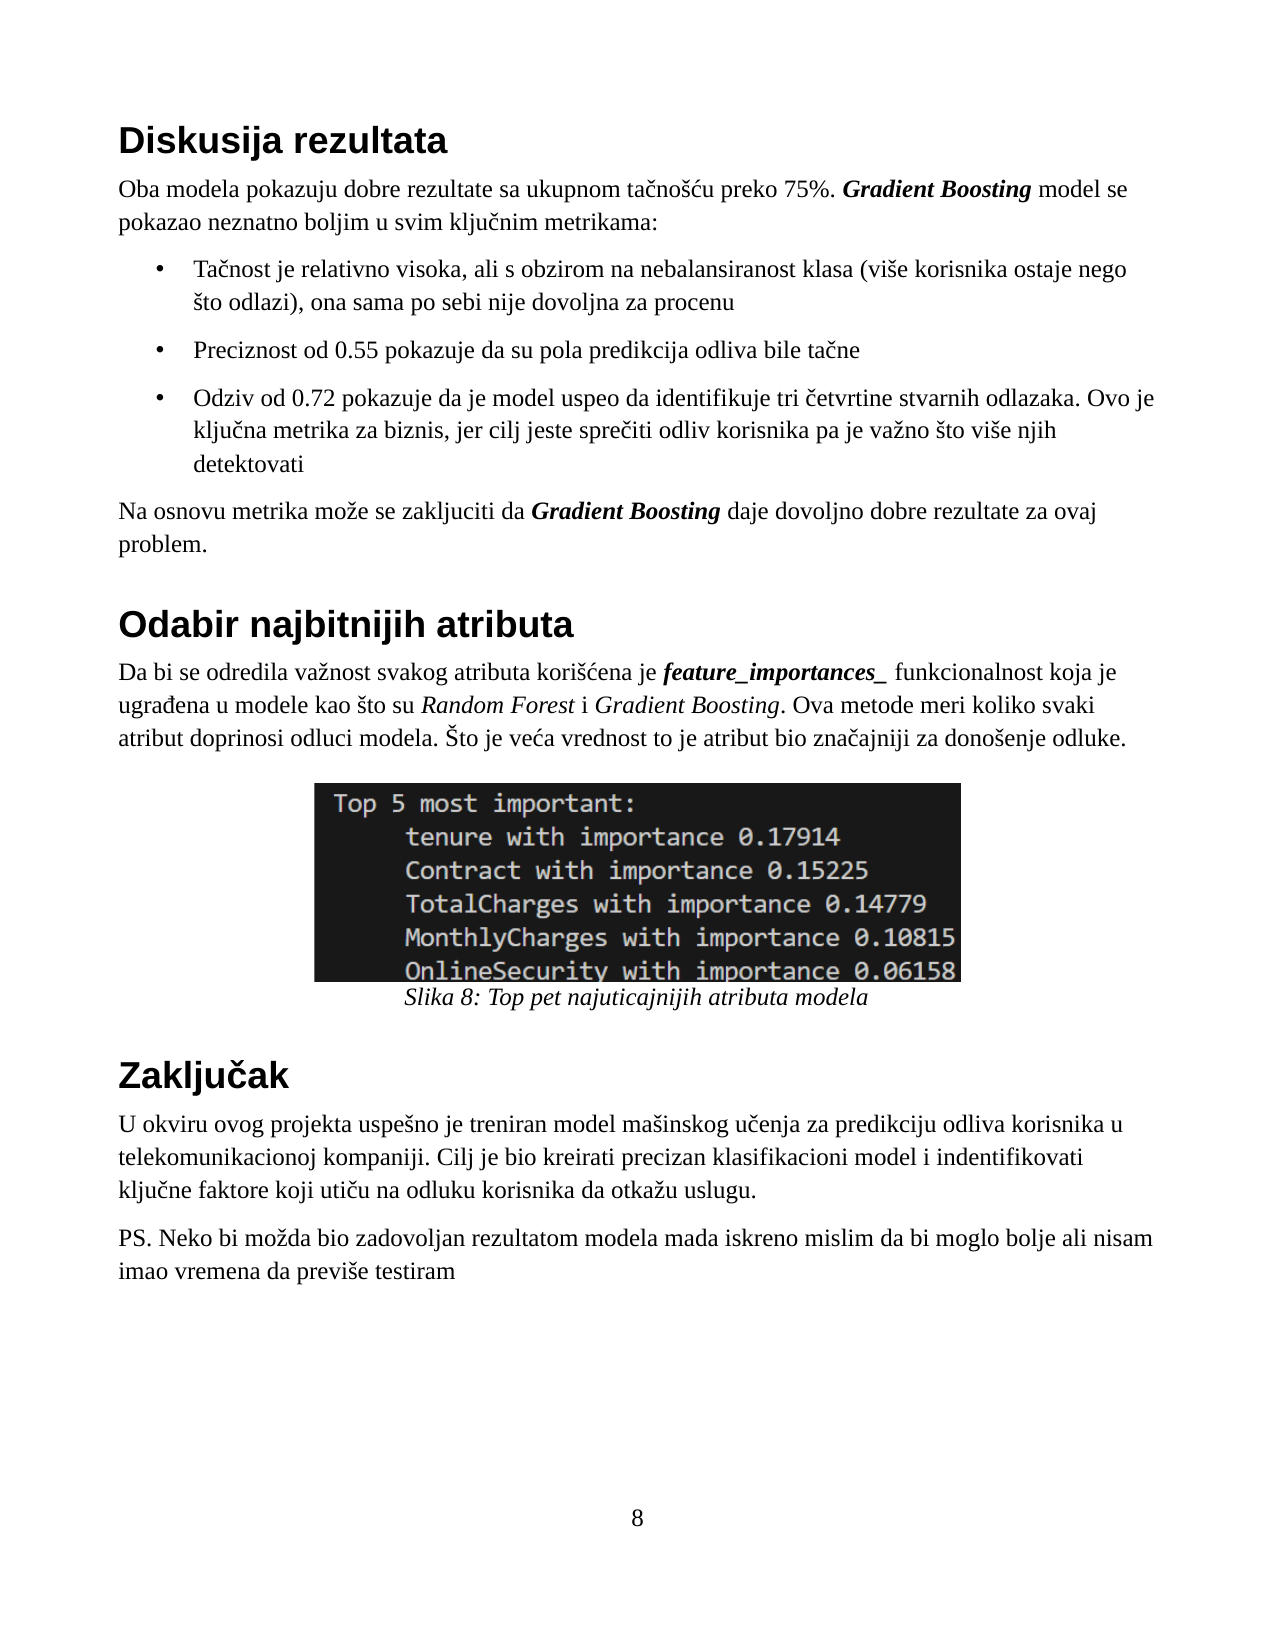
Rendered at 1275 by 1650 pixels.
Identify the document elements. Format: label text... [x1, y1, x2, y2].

list Odziv od 0.72 pokazuje da je model uspeo da identifikuje tri četvrtine stvarnih odlazaka. Ovo je ključna metrika za biznis, jer cilj jeste sprečiti odliv korisnika pa je važno što više njih detektovati [156, 383, 1157, 477]
subtitle Zaključak [118, 796, 1157, 1097]
list Tačnost je relativno visoka, ali s obzirom na nebalansiranost klasa (više korisnika ostaje nego što odlazi), ona sama po sebi nije dovoljna za procenu [156, 254, 1157, 316]
subtitle Odabir najbitnijih atributa [118, 602, 1157, 645]
text PS. Neko bi možda bio zadovoljan rezultatom modela mada iskreno mislim da bi moglo bolje ali nisam imao vremena da previše testiram [118, 1223, 1157, 1284]
subtitle [314, 771, 961, 783]
picture [314, 783, 961, 982]
text Slika 8: Top pet najuticajnijih atributa modela [314, 982, 961, 1010]
text Oba modela pokazuju dobre rezultate sa ukupnom tačnošću preko 75%. Gradient Boosting model se pokazao neznatno boljim u svim ključnim metrikama: [118, 174, 1157, 236]
text Na osnovu metrika može se zakljuciti da Gradient Boosting daje dovoljno dobre rezultate za ovaj problem. [118, 496, 1157, 558]
subtitle Diskusija rezultata [118, 118, 1157, 161]
text U okviru ovog projekta uspešno je treniran model mašinskog učenja za predikciju odliva korisnika u telekomunikacionoj kompaniji. Cilj je bio kreirati precizan klasifikacioni model i indentifikovati ključne faktore koji utiču na odluku korisnika da otkažu uslugu. [118, 1109, 1157, 1204]
text Da bi se odredila važnost svakog atributa korišćena je feature_importances_ funkcionalnost koja je ugrađena u modele kao što su Random Forest i Gradient Boosting. Ova metode meri koliko svaki atribut doprinosi odluci modela. Što je veća vrednost to je atribut bio značajniji za donošenje odluke. [118, 657, 1157, 752]
list Preciznost od 0.55 pokazuje da su pola predikcija odliva bile tačne [156, 335, 1157, 364]
